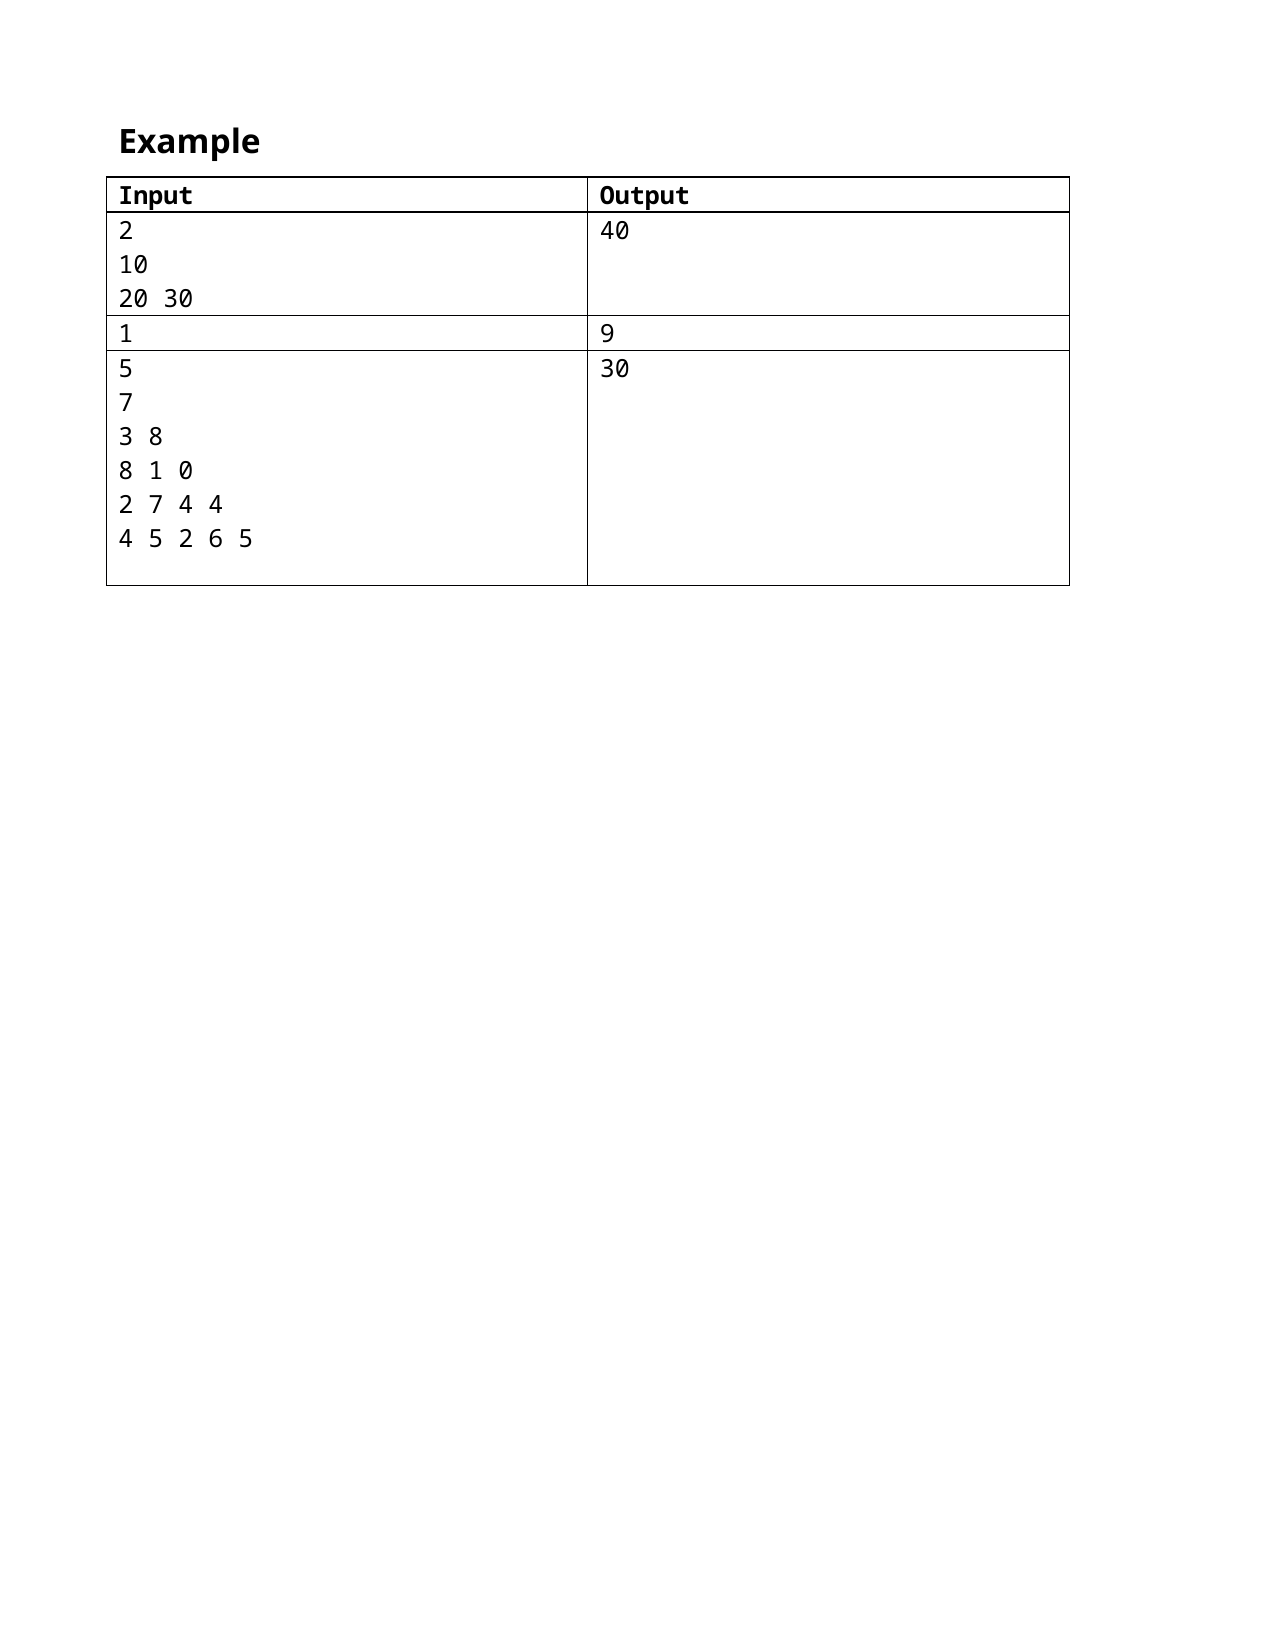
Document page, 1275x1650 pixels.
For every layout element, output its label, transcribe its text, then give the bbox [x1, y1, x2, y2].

table_cell 2 10 20 30 [107, 213, 587, 315]
table_cell 1 [107, 316, 587, 350]
subtitle Example [118, 118, 1157, 164]
table_header Input [107, 178, 587, 211]
table_cell 30 [588, 351, 1069, 585]
table_header Output [588, 178, 1069, 211]
table_cell 5 7 3 8 8 1 0 2 7 4 4 4 5 2 6 5 [107, 351, 587, 585]
table_cell 9 [588, 316, 1069, 350]
table_cell 40 [588, 213, 1069, 315]
